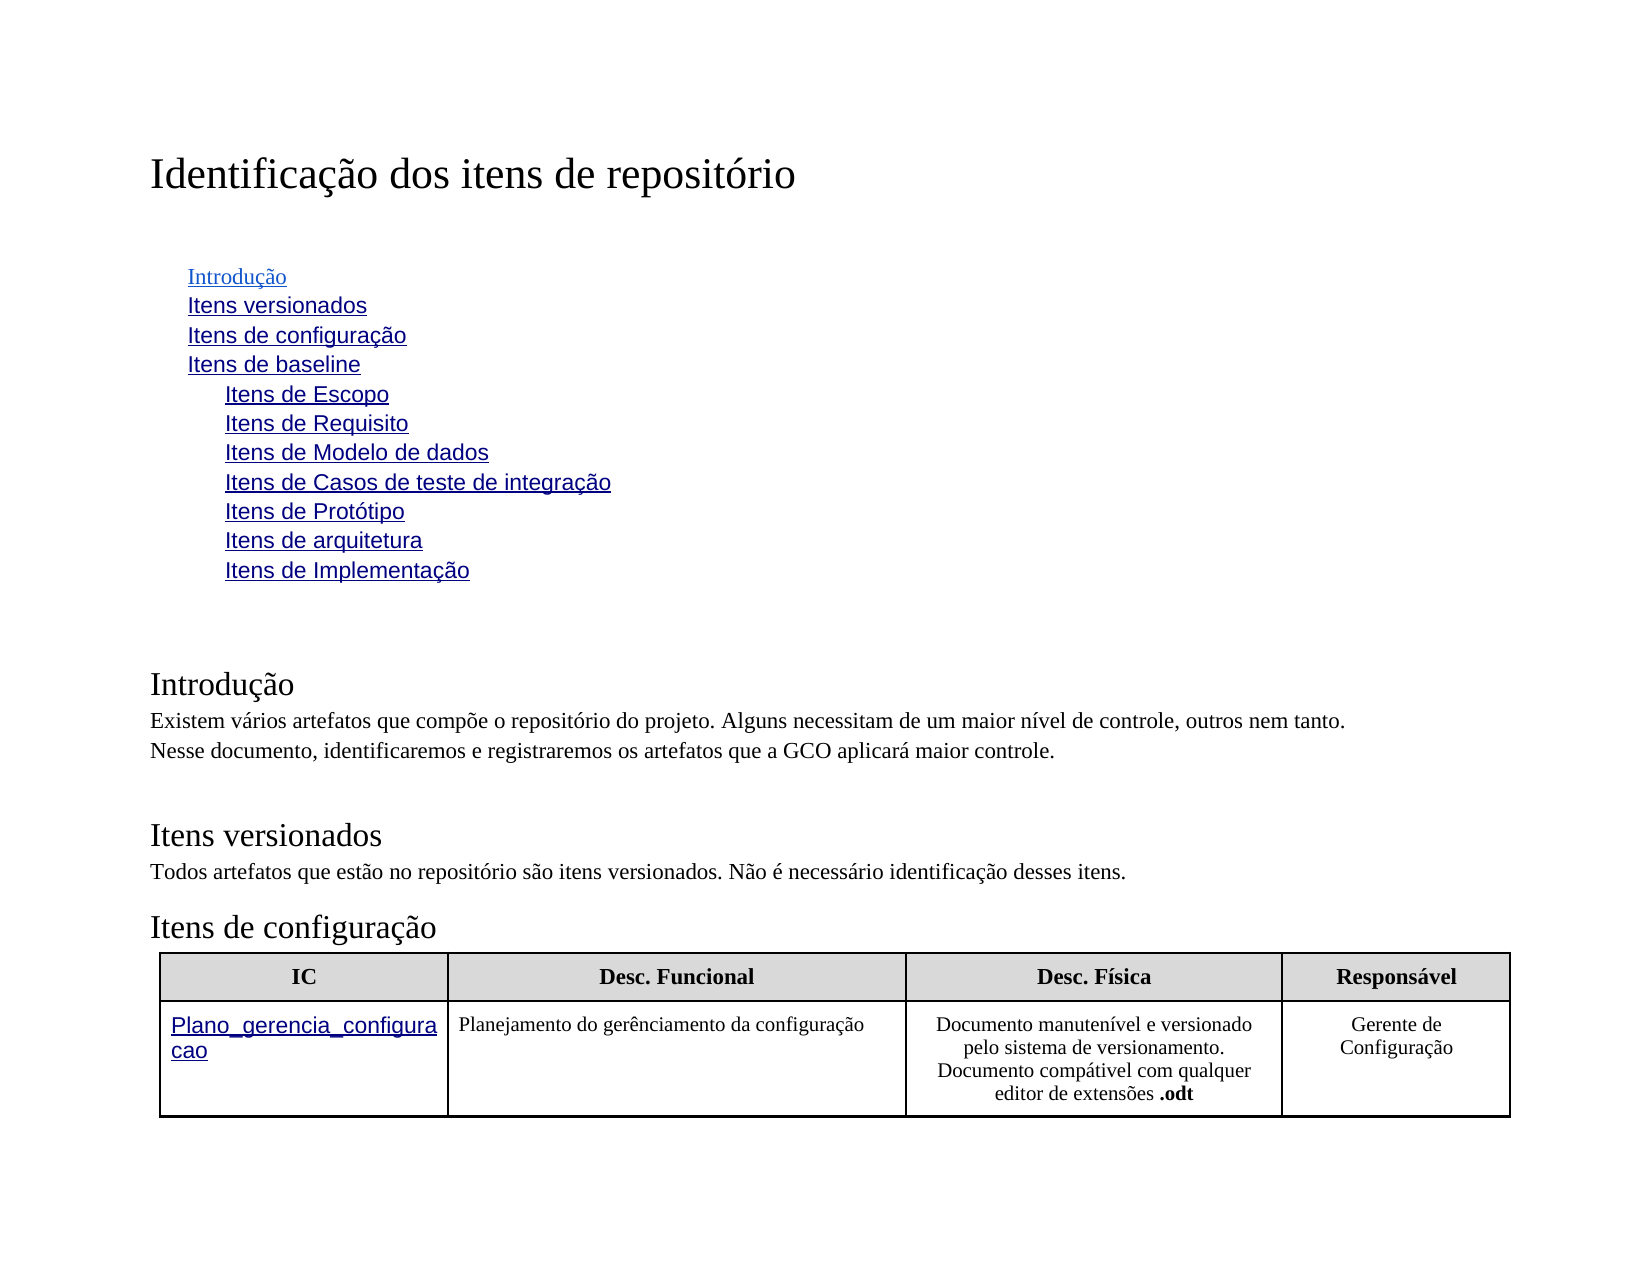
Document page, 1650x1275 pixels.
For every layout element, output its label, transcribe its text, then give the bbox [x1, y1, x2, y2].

text Itens de Implementação [225, 557, 1500, 583]
subtitle Itens versionados [150, 817, 1500, 854]
table_cell Planejamento do gerênciamento da configuração [449, 1002, 905, 1115]
text Itens de baseline [187, 352, 1500, 377]
table_header Desc. Física [907, 954, 1281, 1000]
title Identificação dos itens de repositório [150, 150, 1500, 198]
text Itens de Protótipo [225, 499, 1500, 524]
table_cell Gerente de Configuração [1283, 1002, 1509, 1115]
table_header Desc. Funcional [449, 954, 905, 1000]
text Existem vários artefatos que compõe o repositório do projeto. Alguns necessitam de um maior nível de controle, outros nem tanto. [150, 708, 1500, 734]
text Itens versionados [187, 293, 1500, 319]
subtitle Itens de configuração [150, 909, 1500, 946]
text Itens de arquitetura [225, 528, 1500, 554]
text Todos artefatos que estão no repositório são itens versionados. Não é necessário identificação desses itens. [150, 859, 1500, 884]
text Nesse documento, identificaremos e registraremos os artefatos que a GCO aplicará maior controle. [150, 738, 1500, 763]
table_header IC [161, 954, 447, 1000]
text Itens de Modelo de dados [225, 440, 1500, 466]
text Itens de Escopo [225, 381, 1500, 407]
table_cell Plano_gerencia_configuracao [161, 1002, 447, 1115]
text Itens de Requisito [225, 411, 1500, 436]
subtitle Introdução [150, 666, 1500, 703]
table_cell Documento manutenível e versionado pelo sistema de versionamento. Documento compátivel com qualquer editor de extensões .odt [907, 1002, 1281, 1115]
text Itens de Casos de teste de integração [225, 469, 1500, 495]
text Introdução [187, 264, 1500, 289]
table_header Responsável [1283, 954, 1509, 1000]
text Itens de configuração [187, 322, 1500, 348]
